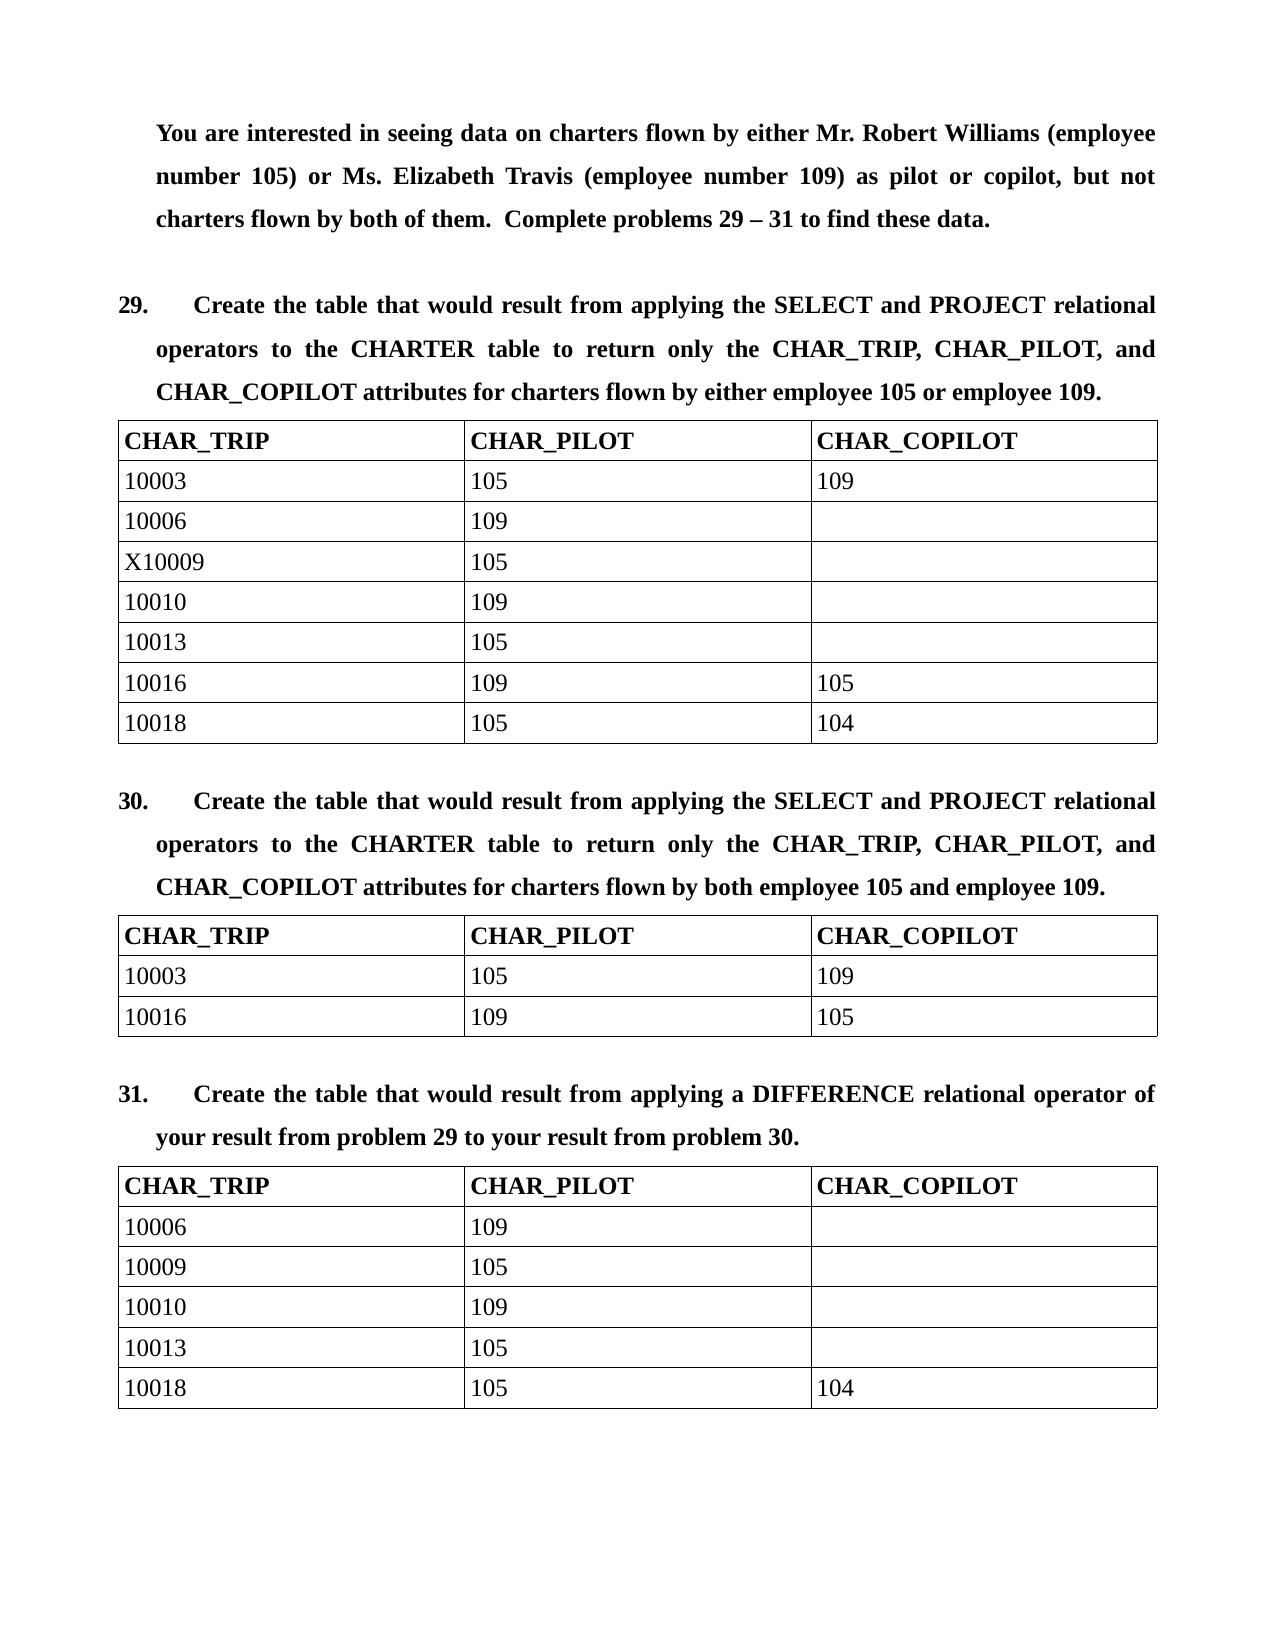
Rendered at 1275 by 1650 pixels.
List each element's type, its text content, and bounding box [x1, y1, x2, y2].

table_cell 10006 [119, 502, 464, 541]
table_cell 10009 [119, 1247, 464, 1286]
table_cell [812, 1287, 1157, 1327]
table_cell 109 [465, 1207, 811, 1246]
table_cell [812, 623, 1157, 662]
table_cell 10003 [119, 461, 464, 501]
table_cell 109 [465, 582, 811, 622]
table_cell 104 [812, 703, 1157, 742]
table_header CHAR_TRIP [119, 1167, 464, 1206]
table_cell 109 [465, 1287, 811, 1327]
table_cell [812, 582, 1157, 622]
table_cell 109 [812, 956, 1157, 996]
table_cell 10018 [119, 703, 464, 742]
table_cell 10013 [119, 623, 464, 662]
table_cell 105 [465, 956, 811, 996]
table_cell 105 [465, 542, 811, 581]
table_cell 105 [465, 1368, 811, 1407]
table_header CHAR_TRIP [119, 916, 464, 955]
table_cell [812, 1328, 1157, 1367]
table_header CHAR_COPILOT [812, 916, 1157, 955]
table_cell 109 [465, 502, 811, 541]
table_cell 105 [812, 997, 1157, 1036]
list Create the table that would result from applying the SELECT and PROJECT relational operators to the CHARTER table to return only the CHAR_TRIP, CHAR_PILOT, and CHAR_COPILOT attributes for charters flown by both employee 105 and employee 109. [118, 786, 1157, 901]
table_cell 105 [465, 1247, 811, 1286]
table_header CHAR_PILOT [465, 916, 811, 955]
table_cell 10016 [119, 663, 464, 702]
table_cell 10003 [119, 956, 464, 996]
text You are interested in seeing data on charters flown by either Mr. Robert Williams (employee number 105) or Ms. Elizabeth Travis (employee number 109) as pilot or copilot, but not charters flown by both of them. Complete problems 29 – 31 to find these data. [156, 118, 1157, 233]
table_cell 109 [465, 663, 811, 702]
table_header CHAR_COPILOT [812, 421, 1157, 460]
list Create the table that would result from applying the SELECT and PROJECT relational operators to the CHARTER table to return only the CHAR_TRIP, CHAR_PILOT, and CHAR_COPILOT attributes for charters flown by either employee 105 or employee 109. [118, 291, 1157, 406]
table_header CHAR_COPILOT [812, 1167, 1157, 1206]
table_cell X10009 [119, 542, 464, 581]
table_cell 105 [465, 703, 811, 742]
table_cell 105 [812, 663, 1157, 702]
table_cell 10010 [119, 1287, 464, 1327]
table_cell 10010 [119, 582, 464, 622]
table_cell 10013 [119, 1328, 464, 1367]
table_header CHAR_TRIP [119, 421, 464, 460]
table_cell 105 [465, 1328, 811, 1367]
table_cell 10006 [119, 1207, 464, 1246]
table_cell 10016 [119, 997, 464, 1036]
table_header CHAR_PILOT [465, 421, 811, 460]
table_cell 105 [465, 461, 811, 501]
table_cell 10018 [119, 1368, 464, 1407]
table_cell [812, 542, 1157, 581]
table_cell 109 [465, 997, 811, 1036]
table_cell [812, 1247, 1157, 1286]
table_header CHAR_PILOT [465, 1167, 811, 1206]
table_cell 104 [812, 1368, 1157, 1407]
table_cell [812, 1207, 1157, 1246]
list Create the table that would result from applying a DIFFERENCE relational operator of your result from problem 29 to your result from problem 30. [118, 1079, 1157, 1151]
table_cell 109 [812, 461, 1157, 501]
table_cell 105 [465, 623, 811, 662]
table_cell [812, 502, 1157, 541]
